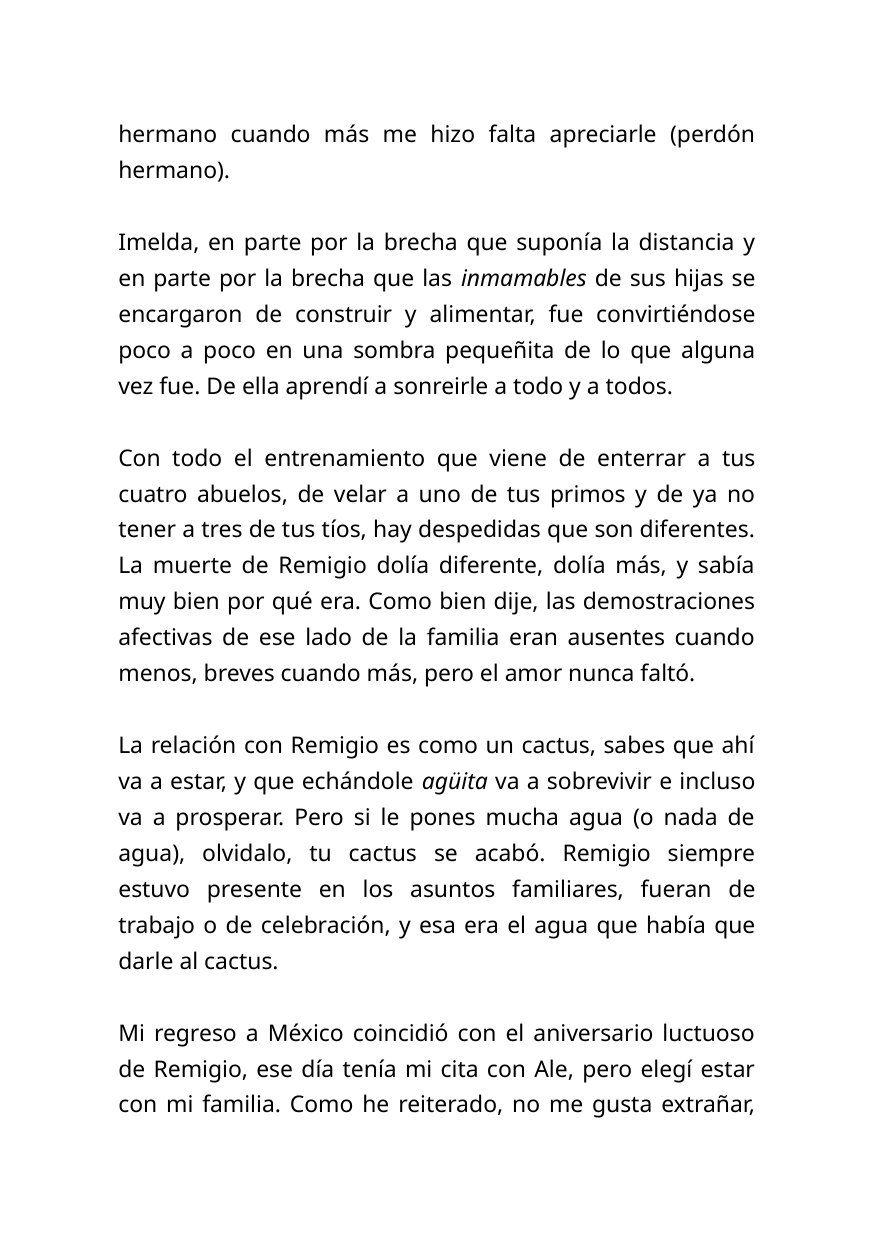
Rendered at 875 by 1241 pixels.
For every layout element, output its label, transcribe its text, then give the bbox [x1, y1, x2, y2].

text Con todo el entrenamiento que viene de enterrar a tus cuatro abuelos, de velar a uno de tus primos y de ya no tener a tres de tus tíos, hay despedidas que son diferentes. La muerte de Remigio dolía diferente, dolía más, y sabía muy bien por qué era. Como bien dije, las demostraciones afectivas de ese lado de la familia eran ausentes cuando menos, breves cuando más, pero el amor nunca faltó. [118, 442, 756, 688]
text hermano cuando más me hizo falta apreciarle (perdón hermano). [118, 118, 756, 185]
text La relación con Remigio es como un cactus, sabes que ahí va a estar, y que echándole agüita va a sobrevivir e incluso va a prosperar. Pero si le pones mucha agua (o nada de agua), olvidalo, tu cactus se acabó. Remigio siempre estuvo presente en los asuntos familiares, fueran de trabajo o de celebración, y esa era el agua que había que darle al cactus. [118, 729, 756, 976]
text Imelda, en parte por la brecha que suponía la distancia y en parte por la brecha que las inmamables de sus hijas se encargaron de construir y alimentar, fue convirtiéndose poco a poco en una sombra pequeñita de lo que alguna vez fue. De ella aprendí a sonreirle a todo y a todos. [118, 226, 756, 401]
text Mi regreso a México coincidió con el aniversario luctuoso de Remigio, ese día tenía mi cita con Ale, pero elegí estar con mi familia. Como he reiterado, no me gusta extrañar, [118, 1017, 756, 1120]
